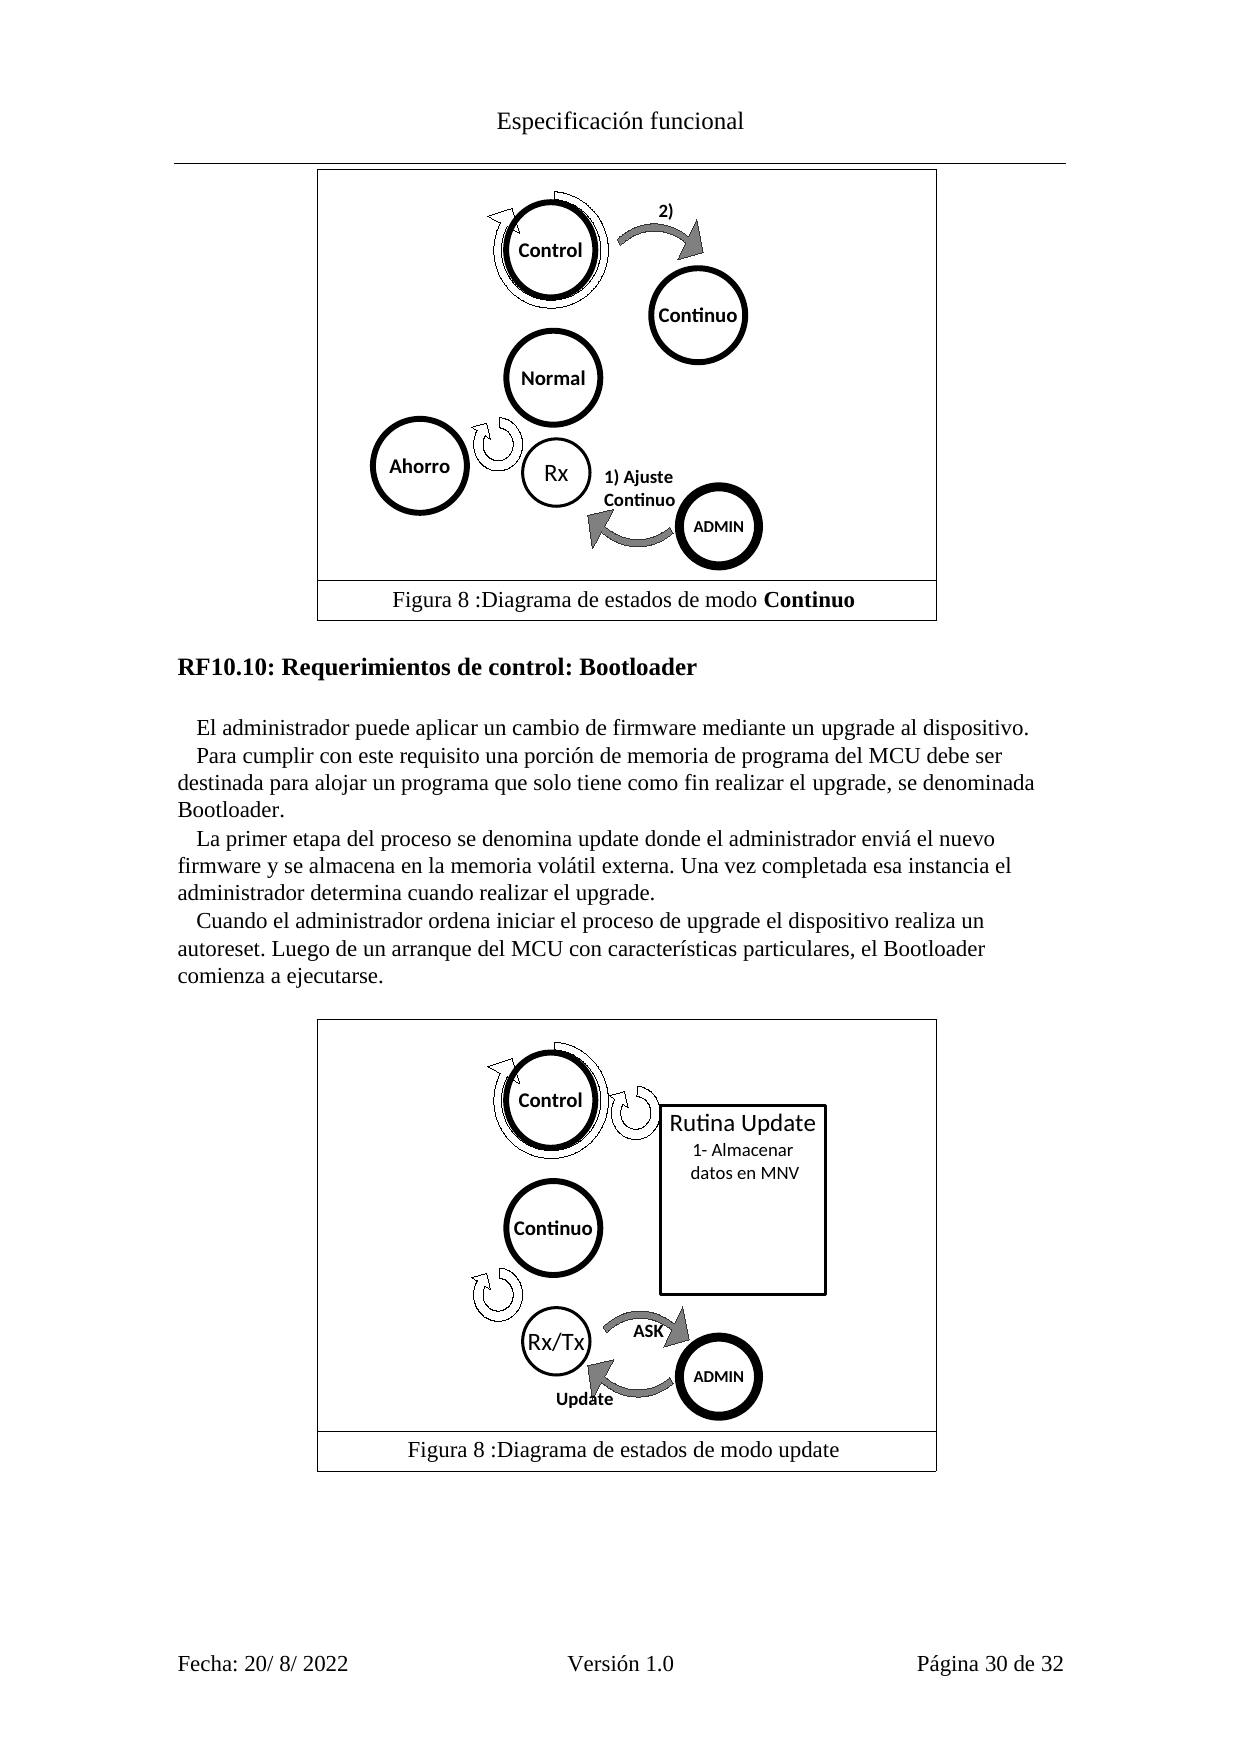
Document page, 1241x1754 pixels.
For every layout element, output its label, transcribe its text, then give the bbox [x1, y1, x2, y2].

subtitle RF10.10: Requerimientos de control: Bootloader [177, 652, 1061, 680]
table_header [318, 170, 936, 580]
text El administrador puede aplicar un cambio de firmware mediante un upgrade al dispositivo. [177, 714, 1061, 740]
text La primer etapa del proceso se denomina update donde el administrador enviá el nuevo firmware y se almacena en la memoria volátil externa. Una vez completada esa instancia el administrador determina cuando realizar el upgrade. [177, 825, 1061, 905]
text Para cumplir con este requisito una porción de memoria de programa del MCU debe ser destinada para alojar un programa que solo tiene como fin realizar el upgrade, se denominada Bootloader. [177, 742, 1061, 823]
text Cuando el administrador ordena iniciar el proceso de upgrade el dispositivo realiza un autoreset. Luego de un arranque del MCU con características particulares, el Bootloader comienza a ejecutarse. [177, 908, 1061, 988]
table_cell Figura 8 :Diagrama de estados de modo update [318, 1432, 936, 1471]
table_header [318, 1020, 936, 1431]
table_cell Figura 8 :Diagrama de estados de modo Continuo [318, 581, 936, 620]
